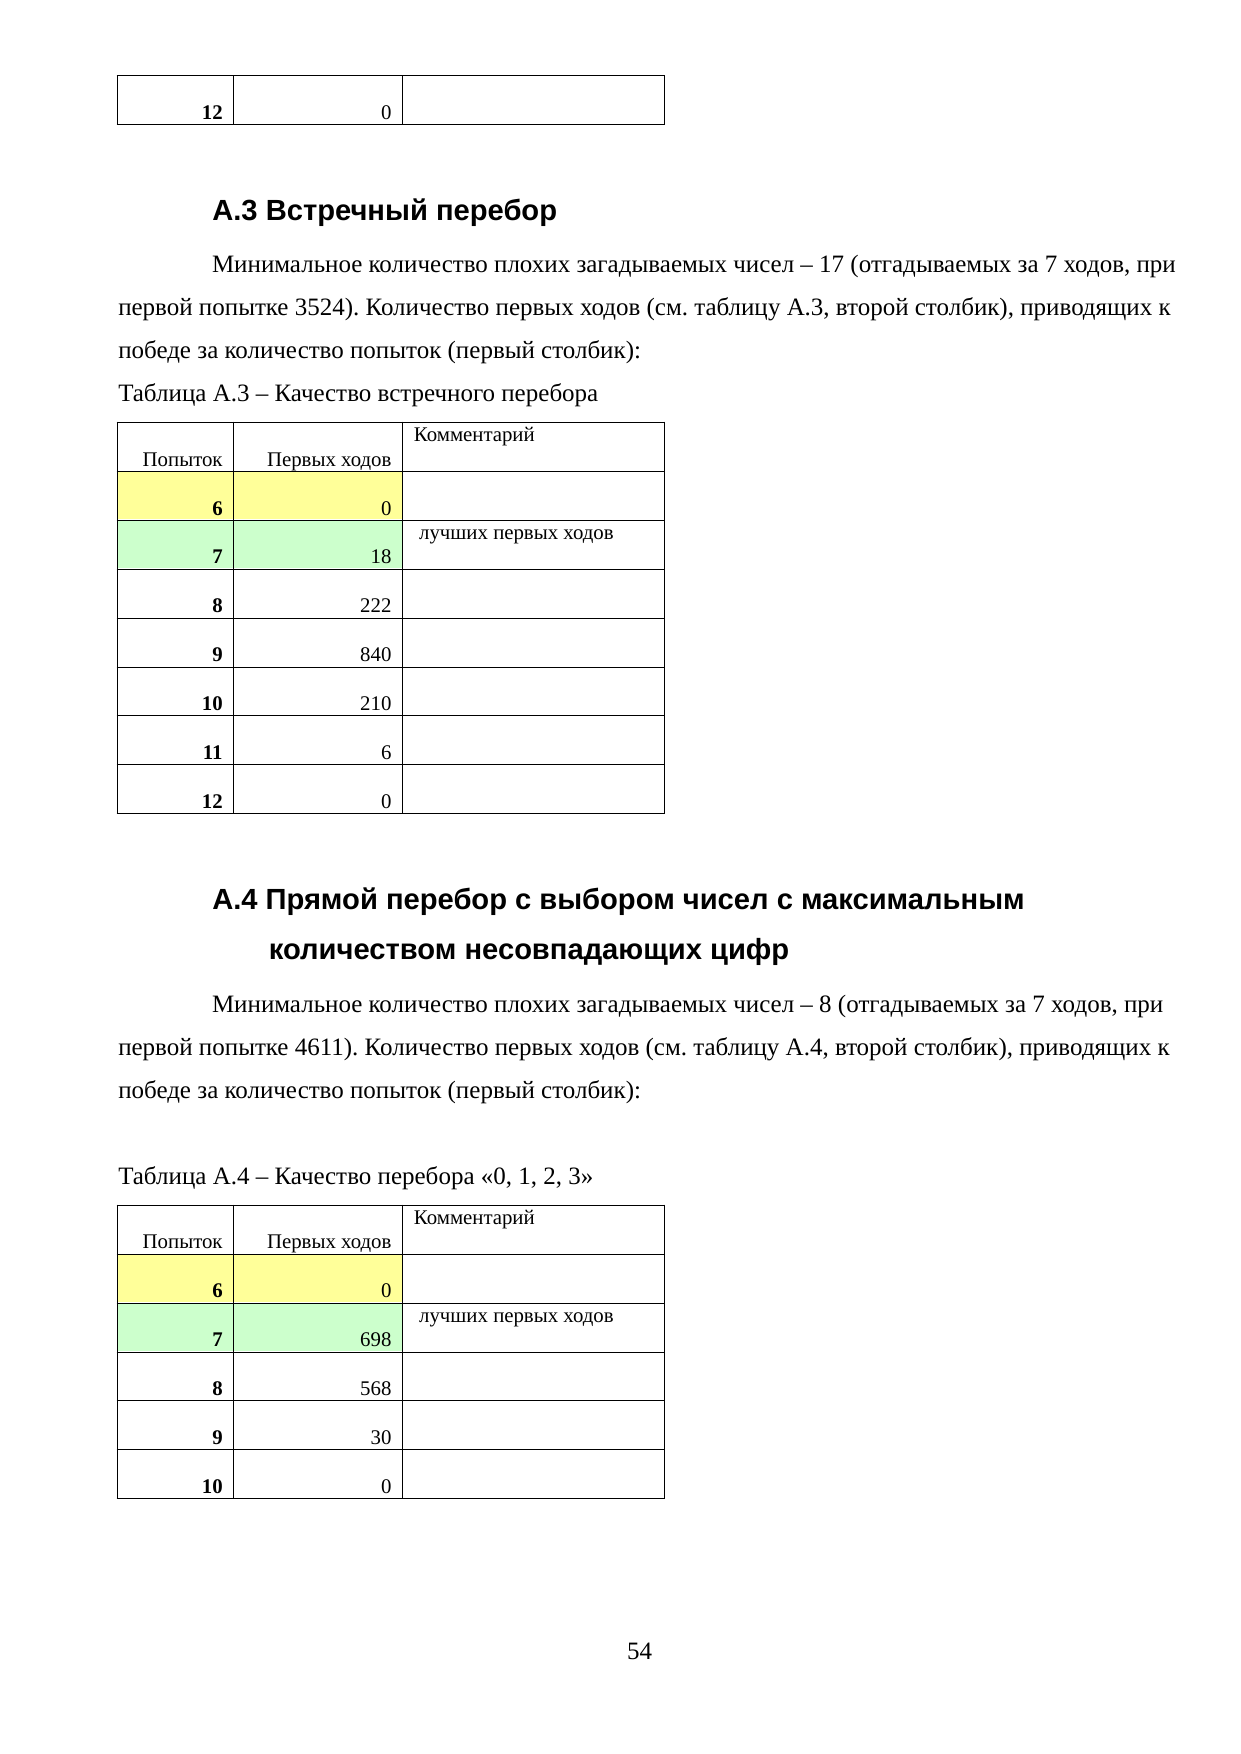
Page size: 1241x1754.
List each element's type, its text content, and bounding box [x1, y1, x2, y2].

table_cell лучших первых ходов [403, 521, 664, 568]
table_cell 6 [118, 1255, 233, 1302]
table_cell 10 [118, 1450, 233, 1498]
table_header Первых ходов [234, 1206, 402, 1253]
text A.4 Прямой перебор с выбором чисел с максимальным количеством несовпадающих цифр [212, 882, 1181, 966]
table_cell [403, 1450, 664, 1498]
table_cell 8 [118, 570, 233, 617]
table_cell 6 [234, 716, 402, 764]
text Таблица A.4 – Качество перебора «0, 1, 2, 3» [118, 1161, 1181, 1190]
table_cell 7 [118, 521, 233, 568]
table_cell 7 [118, 1304, 233, 1351]
table_cell 8 [118, 1353, 233, 1400]
table_cell 30 [234, 1401, 402, 1449]
table_cell [403, 619, 664, 666]
table_cell 6 [118, 472, 233, 519]
table_cell 11 [118, 716, 233, 764]
table_cell [403, 472, 664, 519]
table_cell [403, 76, 664, 124]
text Минимальное количество плохих загадываемых чисел – 17 (отгадываемых за 7 ходов, при первой попытке 3524). Количество первых ходов (см. таблицу А.3, второй столбик), приводящих к победе за количество попыток (первый столбик): [118, 249, 1181, 364]
table_cell 0 [234, 1450, 402, 1498]
table_cell [403, 570, 664, 617]
table_cell 0 [234, 1255, 402, 1302]
table_cell [403, 1255, 664, 1302]
table_header Первых ходов [234, 423, 402, 471]
table_cell 18 [234, 521, 402, 568]
table_cell 9 [118, 1401, 233, 1449]
text Таблица A.3 – Качество встречного перебора [118, 378, 1181, 407]
text Минимальное количество плохих загадываемых чисел – 8 (отгадываемых за 7 ходов, при первой попытке 4611). Количество первых ходов (см. таблицу А.4, второй столбик), приводящих к победе за количество попыток (первый столбик): [118, 989, 1181, 1104]
table_cell 840 [234, 619, 402, 666]
table_cell 12 [118, 765, 233, 813]
text A.3 Встречный перебор [212, 193, 1181, 226]
table_cell [403, 765, 664, 813]
table_cell 0 [234, 76, 402, 124]
table_cell лучших первых ходов [403, 1304, 664, 1351]
table_cell 10 [118, 668, 233, 715]
table_cell 0 [234, 765, 402, 813]
table_cell 12 [118, 76, 233, 124]
table_cell 698 [234, 1304, 402, 1351]
table_header Попыток [118, 423, 233, 471]
table_cell 9 [118, 619, 233, 666]
table_cell 210 [234, 668, 402, 715]
table_cell [403, 716, 664, 764]
table_cell 222 [234, 570, 402, 617]
table_cell [403, 1401, 664, 1449]
table_header Комментарий [403, 1206, 664, 1253]
table_cell [403, 668, 664, 715]
table_cell 0 [234, 472, 402, 519]
table_cell [403, 1353, 664, 1400]
table_cell 568 [234, 1353, 402, 1400]
table_header Попыток [118, 1206, 233, 1253]
table_header Комментарий [403, 423, 664, 471]
